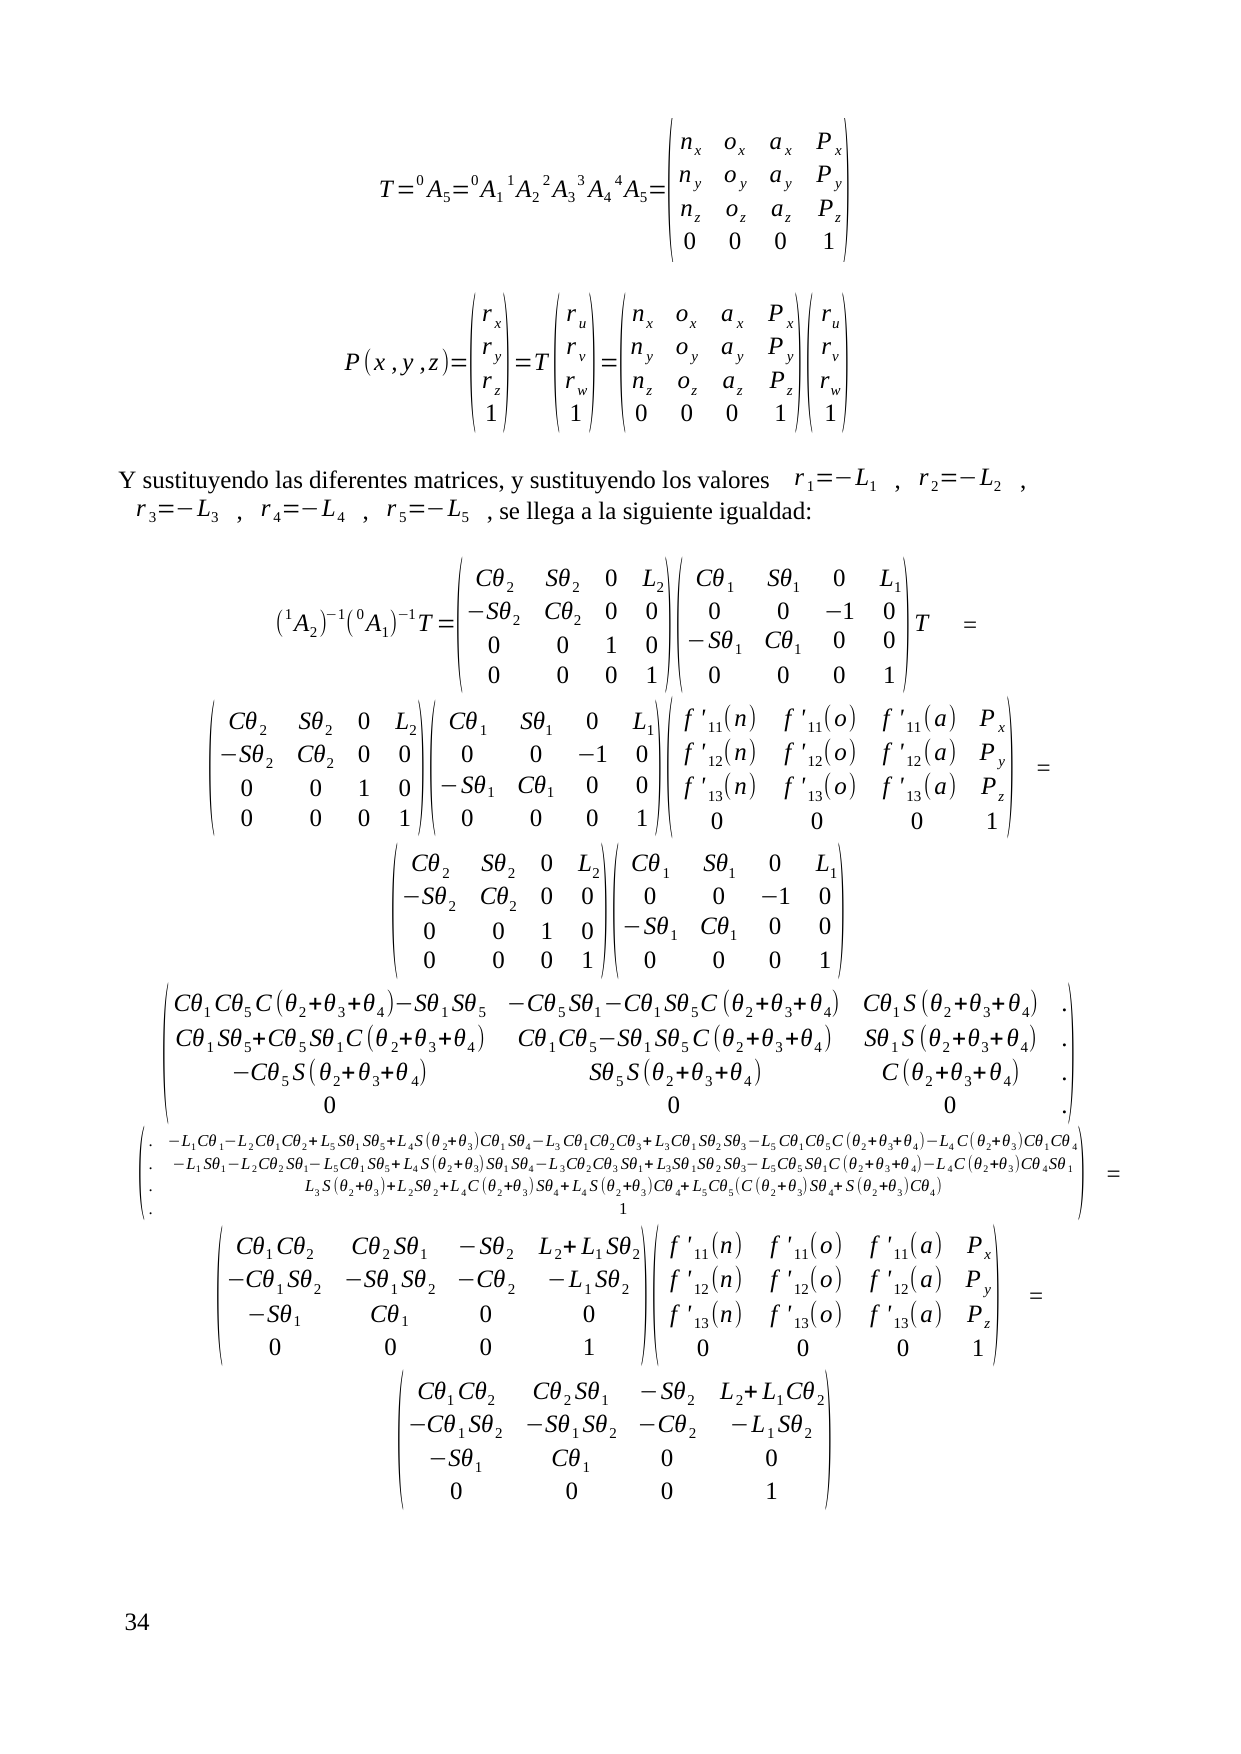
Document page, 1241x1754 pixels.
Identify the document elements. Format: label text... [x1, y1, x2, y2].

text = [118, 695, 1122, 841]
text = [118, 1222, 1122, 1368]
text Y sustituyendo las diferentes matrices, y sustituyendo los valores ,,,,, se llega a la siguiente igualdad: [118, 463, 1122, 526]
text = [118, 1126, 1122, 1222]
text = [118, 555, 1122, 695]
